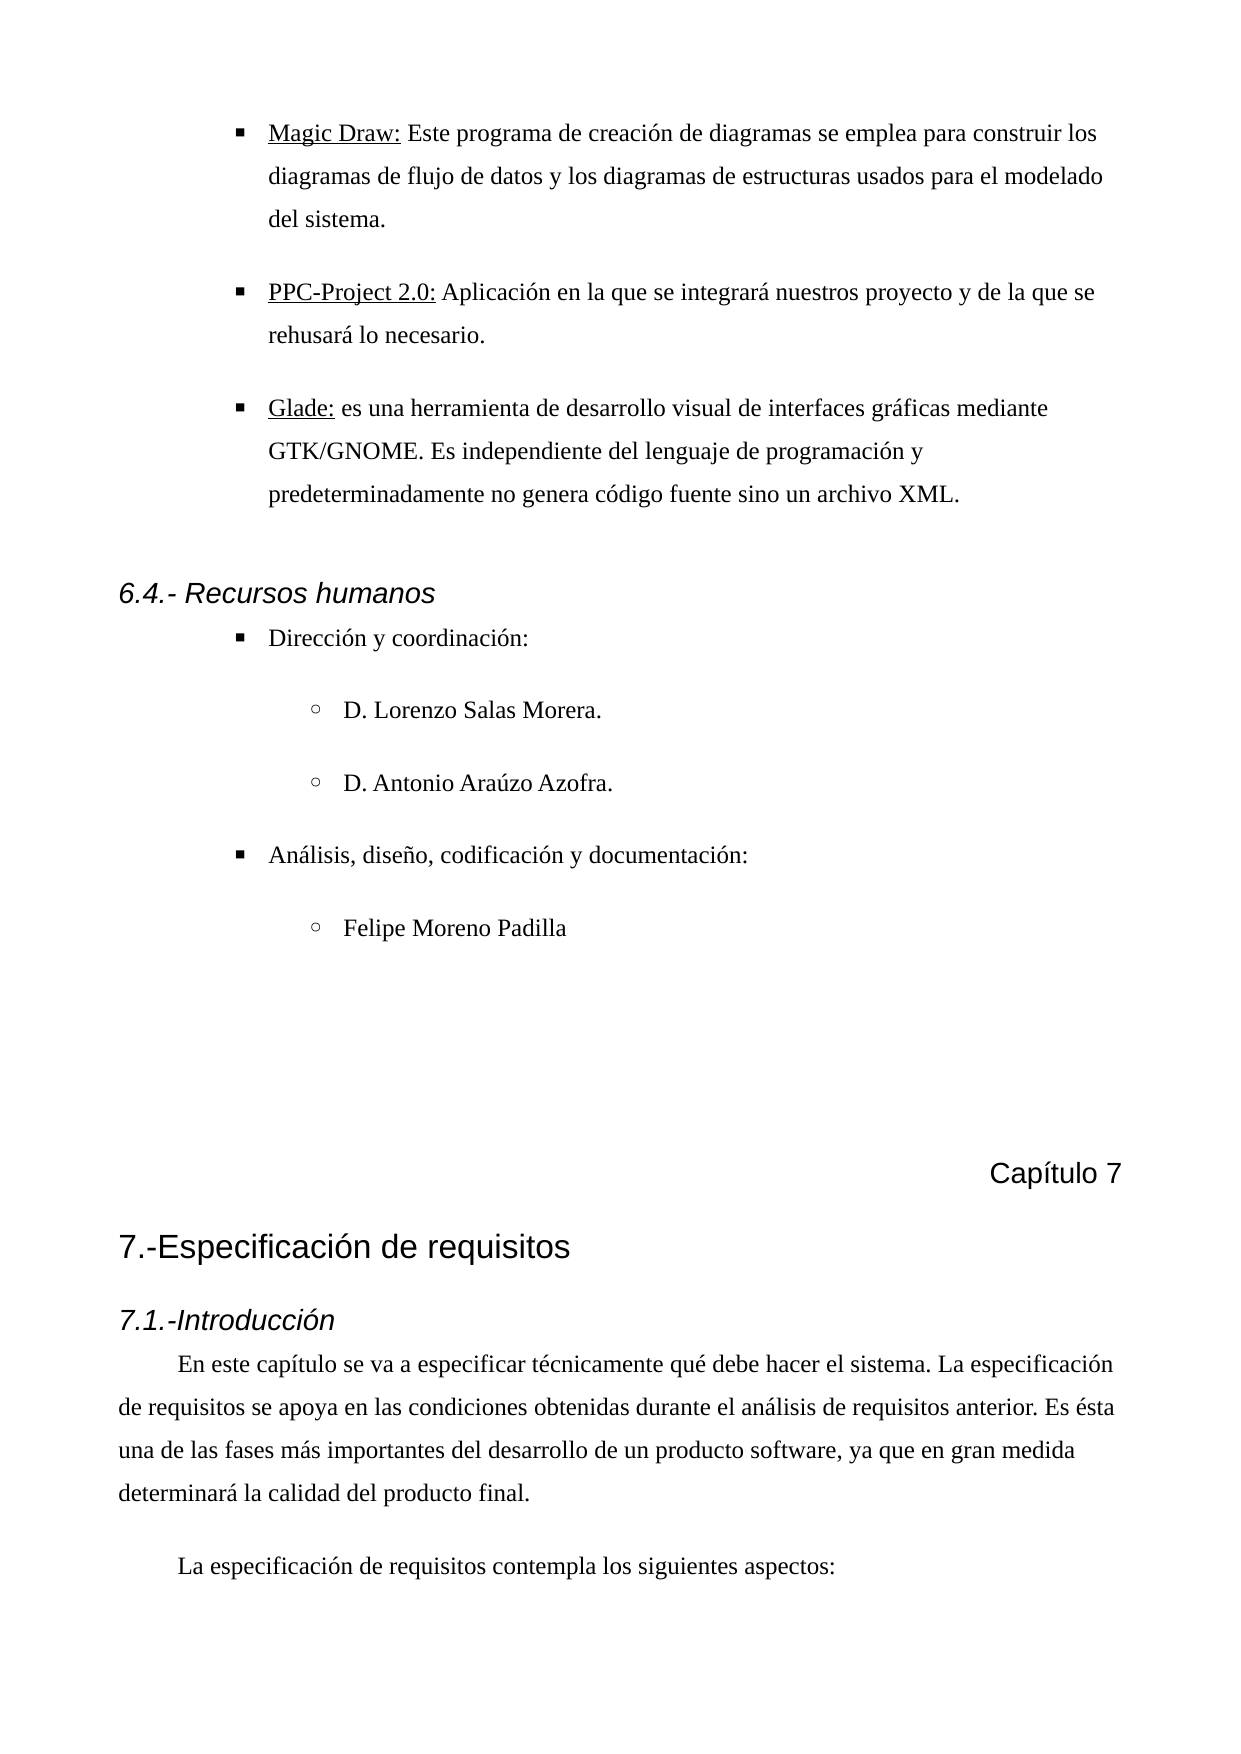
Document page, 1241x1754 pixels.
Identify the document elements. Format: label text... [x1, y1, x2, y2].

subtitle 7.1.-Introducción [118, 1303, 1122, 1337]
list Dirección y coordinación: [231, 623, 1122, 651]
list D. Antonio Araúzo Azofra. [306, 768, 1122, 797]
list PPC-Project 2.0: Aplicación en la que se integrará nuestros proyecto y de la que se rehusará lo necesario. [231, 277, 1122, 349]
text La especificación de requisitos contempla los siguientes aspectos: [118, 1551, 1122, 1580]
text En este capítulo se va a especificar técnicamente qué debe hacer el sistema. La especificación de requisitos se apoya en las condiciones obtenidas durante el análisis de requisitos anterior. Es ésta una de las fases más importantes del desarrollo de un producto software, ya que en gran medida determinará la calidad del producto final. [118, 1349, 1122, 1507]
list Glade: es una herramienta de desarrollo visual de interfaces gráficas mediante GTK/GNOME. Es independiente del lenguaje de programación y predeterminadamente no genera código fuente sino un archivo XML. [231, 393, 1122, 508]
list Análisis, diseño, codificación y documentación: [231, 840, 1122, 869]
subtitle Capítulo 7 [118, 1156, 1122, 1189]
list Magic Draw: Este programa de creación de diagramas se emplea para construir los diagramas de flujo de datos y los diagramas de estructuras usados para el modelado del sistema. [231, 118, 1122, 233]
list Felipe Moreno Padilla [306, 913, 1122, 942]
subtitle 6.4.- Recursos humanos [118, 577, 1122, 610]
subtitle 7.-Especificación de requisitos [118, 1227, 1122, 1266]
list D. Lorenzo Salas Morera. [306, 695, 1122, 724]
